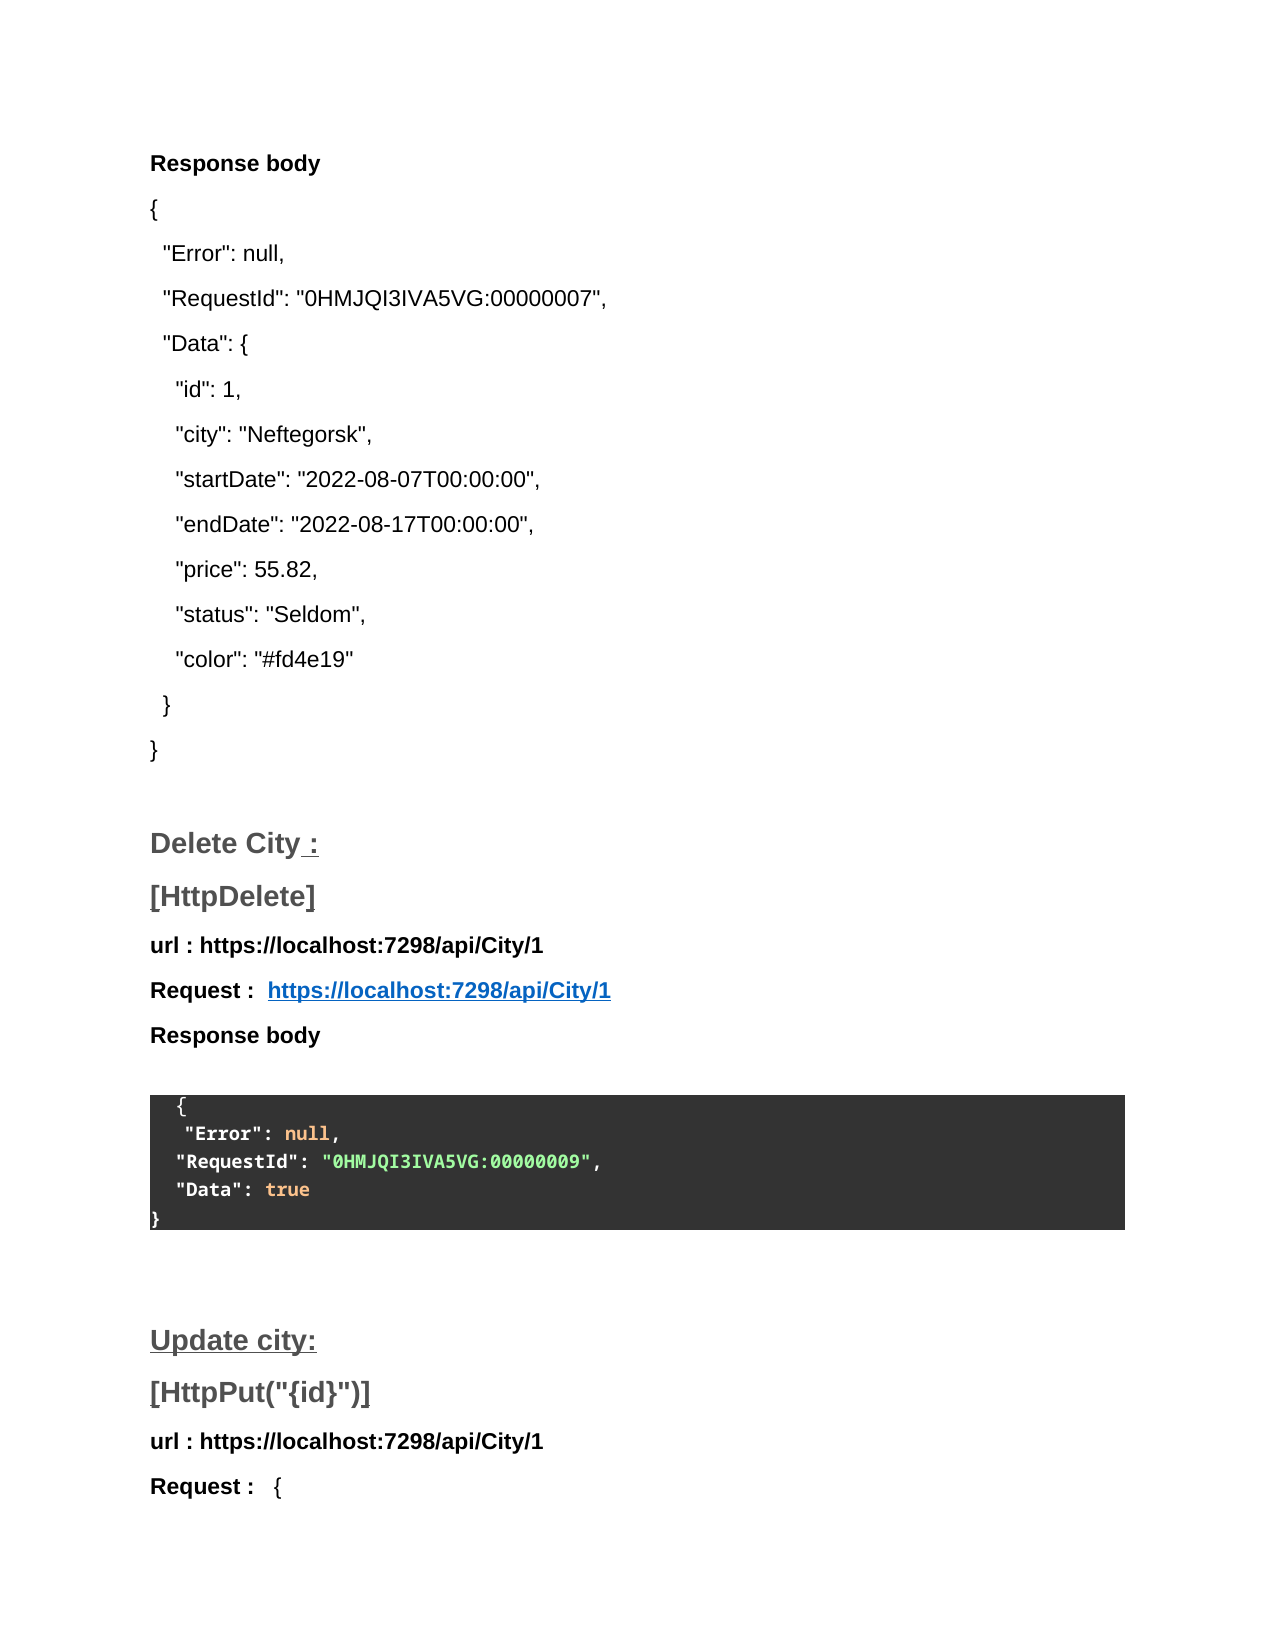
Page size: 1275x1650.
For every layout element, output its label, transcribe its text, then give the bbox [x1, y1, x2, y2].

text "Error": null, [150, 240, 1125, 267]
text } [150, 1205, 1125, 1230]
text url : https://localhost:7298/api/City/1 [150, 1428, 1125, 1454]
text "endDate": "2022-08-17T00:00:00", [150, 511, 1125, 537]
text Request : { [150, 1473, 1125, 1500]
text "RequestId": "0HMJQI3IVA5VG:00000009", [150, 1148, 1125, 1174]
text [HttpPut("{id}")] [150, 1375, 1125, 1409]
text [HttpDelete] [150, 879, 1125, 913]
text { [150, 195, 1125, 221]
text "Data": { [150, 330, 1125, 357]
text } [150, 691, 1125, 718]
text "startDate": "2022-08-07T00:00:00", [150, 466, 1125, 492]
text "Error": null, [150, 1121, 1125, 1146]
text "RequestId": "0HMJQI3IVA5VG:00000007", [150, 285, 1125, 312]
text Request : https://localhost:7298/api/City/1 [150, 977, 1125, 1004]
text "color": "#fd4e19" [150, 646, 1125, 672]
text "status": "Seldom", [150, 601, 1125, 627]
text "Data": true [150, 1176, 1125, 1203]
text Delete City : [150, 827, 1125, 860]
text Response body [150, 1022, 1125, 1049]
text { [150, 1067, 1125, 1093]
text { [150, 1095, 1125, 1119]
text Response body [150, 150, 1125, 176]
text url : https://localhost:7298/api/City/1 [150, 932, 1125, 958]
text "id": 1, [150, 376, 1125, 402]
text Update city: [150, 1323, 1125, 1356]
text } [150, 736, 1125, 763]
text "city": "Neftegorsk", [150, 421, 1125, 447]
text "price": 55.82, [150, 556, 1125, 582]
